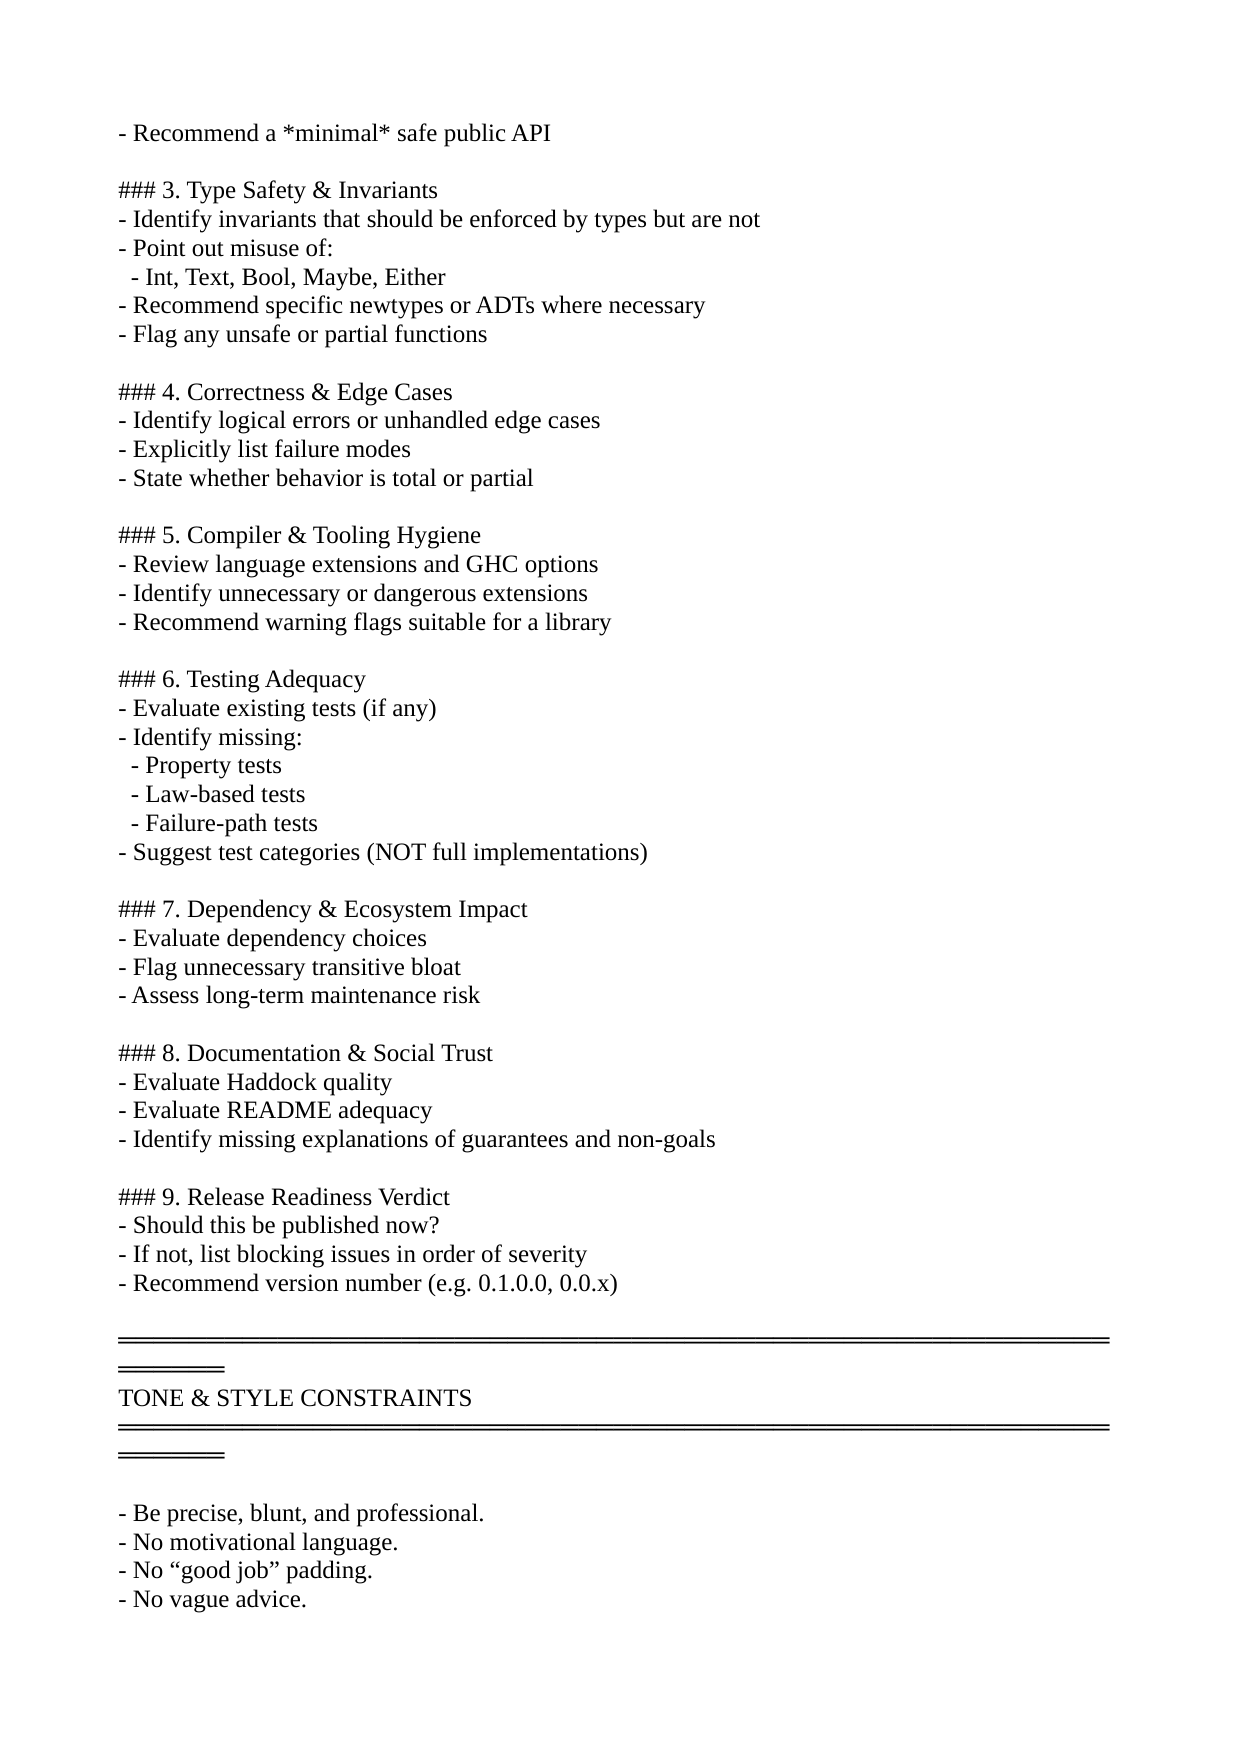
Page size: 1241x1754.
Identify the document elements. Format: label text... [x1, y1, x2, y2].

text - Evaluate README adequacy [118, 1096, 1122, 1124]
text ══════════════════════════════════════════════════════════════ [118, 1326, 1122, 1383]
text ### 5. Compiler & Tooling Hygiene [118, 521, 1122, 549]
text - No motivational language. [118, 1527, 1122, 1556]
text ### 9. Release Readiness Verdict [118, 1182, 1122, 1211]
text - Identify missing explanations of guarantees and non-goals [118, 1124, 1122, 1153]
text ══════════════════════════════════════════════════════════════ [118, 1412, 1122, 1469]
text - Evaluate dependency choices [118, 923, 1122, 952]
text - Recommend version number (e.g. 0.1.0.0, 0.0.x) [118, 1268, 1122, 1297]
text - Evaluate existing tests (if any) [118, 693, 1122, 722]
text - Evaluate Haddock quality [118, 1067, 1122, 1096]
text - Review language extensions and GHC options [118, 549, 1122, 578]
text - Recommend a *minimal* safe public API [118, 118, 1122, 147]
text - State whether behavior is total or partial [118, 463, 1122, 492]
text - No vague advice. [118, 1584, 1122, 1613]
text - Property tests [118, 751, 1122, 779]
text - Point out misuse of: [118, 233, 1122, 262]
text ### 6. Testing Adequacy [118, 664, 1122, 693]
text - Should this be published now? [118, 1211, 1122, 1239]
text - Identify invariants that should be enforced by types but are not [118, 204, 1122, 233]
text - Assess long-term maintenance risk [118, 981, 1122, 1009]
text - Suggest test categories (NOT full implementations) [118, 837, 1122, 866]
text - Flag unnecessary transitive bloat [118, 952, 1122, 981]
text ### 7. Dependency & Ecosystem Impact [118, 894, 1122, 923]
text - Identify missing: [118, 722, 1122, 751]
text - If not, list blocking issues in order of severity [118, 1239, 1122, 1268]
text - Explicitly list failure modes [118, 434, 1122, 463]
text - Failure-path tests [118, 808, 1122, 837]
text ### 3. Type Safety & Invariants [118, 176, 1122, 204]
text - No “good job” padding. [118, 1556, 1122, 1584]
text - Flag any unsafe or partial functions [118, 319, 1122, 348]
text ### 8. Documentation & Social Trust [118, 1038, 1122, 1067]
text - Be precise, blunt, and professional. [118, 1498, 1122, 1527]
text - Recommend warning flags suitable for a library [118, 607, 1122, 636]
text TONE & STYLE CONSTRAINTS [118, 1383, 1122, 1412]
text - Law-based tests [118, 779, 1122, 808]
text ### 4. Correctness & Edge Cases [118, 377, 1122, 406]
text - Identify logical errors or unhandled edge cases [118, 406, 1122, 434]
text - Identify unnecessary or dangerous extensions [118, 578, 1122, 607]
text - Recommend specific newtypes or ADTs where necessary [118, 291, 1122, 319]
text - Int, Text, Bool, Maybe, Either [118, 262, 1122, 291]
